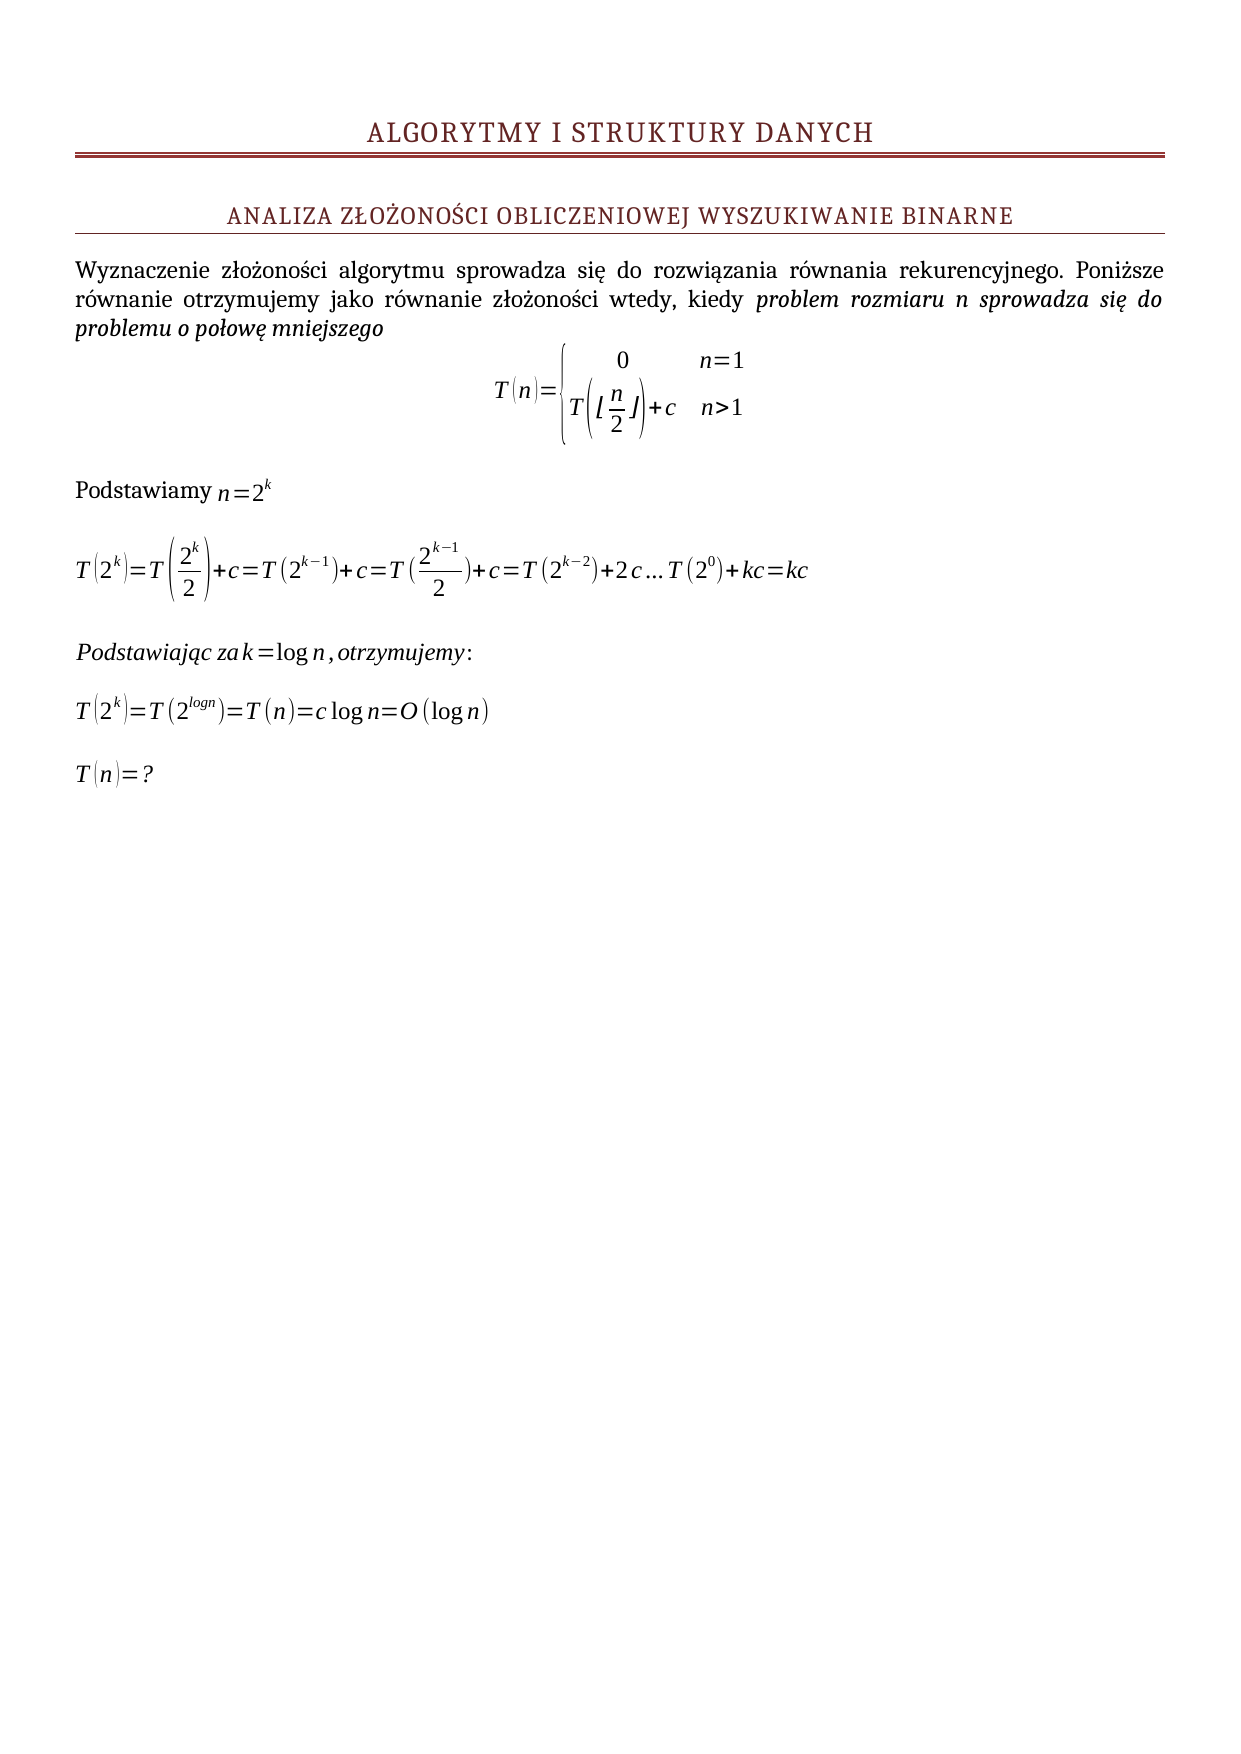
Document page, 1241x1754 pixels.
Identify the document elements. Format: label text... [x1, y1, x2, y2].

subtitle algorytmy i struktury danych [75, 117, 1165, 152]
text : [75, 638, 1165, 666]
text Wyznaczenie złożoności algorytmu sprowadza się do rozwiązania równania rekurencyjnego. Poniższe równanie otrzymujemy jako równanie złożoności wtedy, kiedy problem rozmiaru n sprowadza się do problemu o połowę mniejszego [75, 256, 1165, 342]
subtitle Analiza złożoności obliczeniowej wyszukiwanie binarne [75, 202, 1165, 233]
text Podstawiamy [75, 475, 1165, 506]
